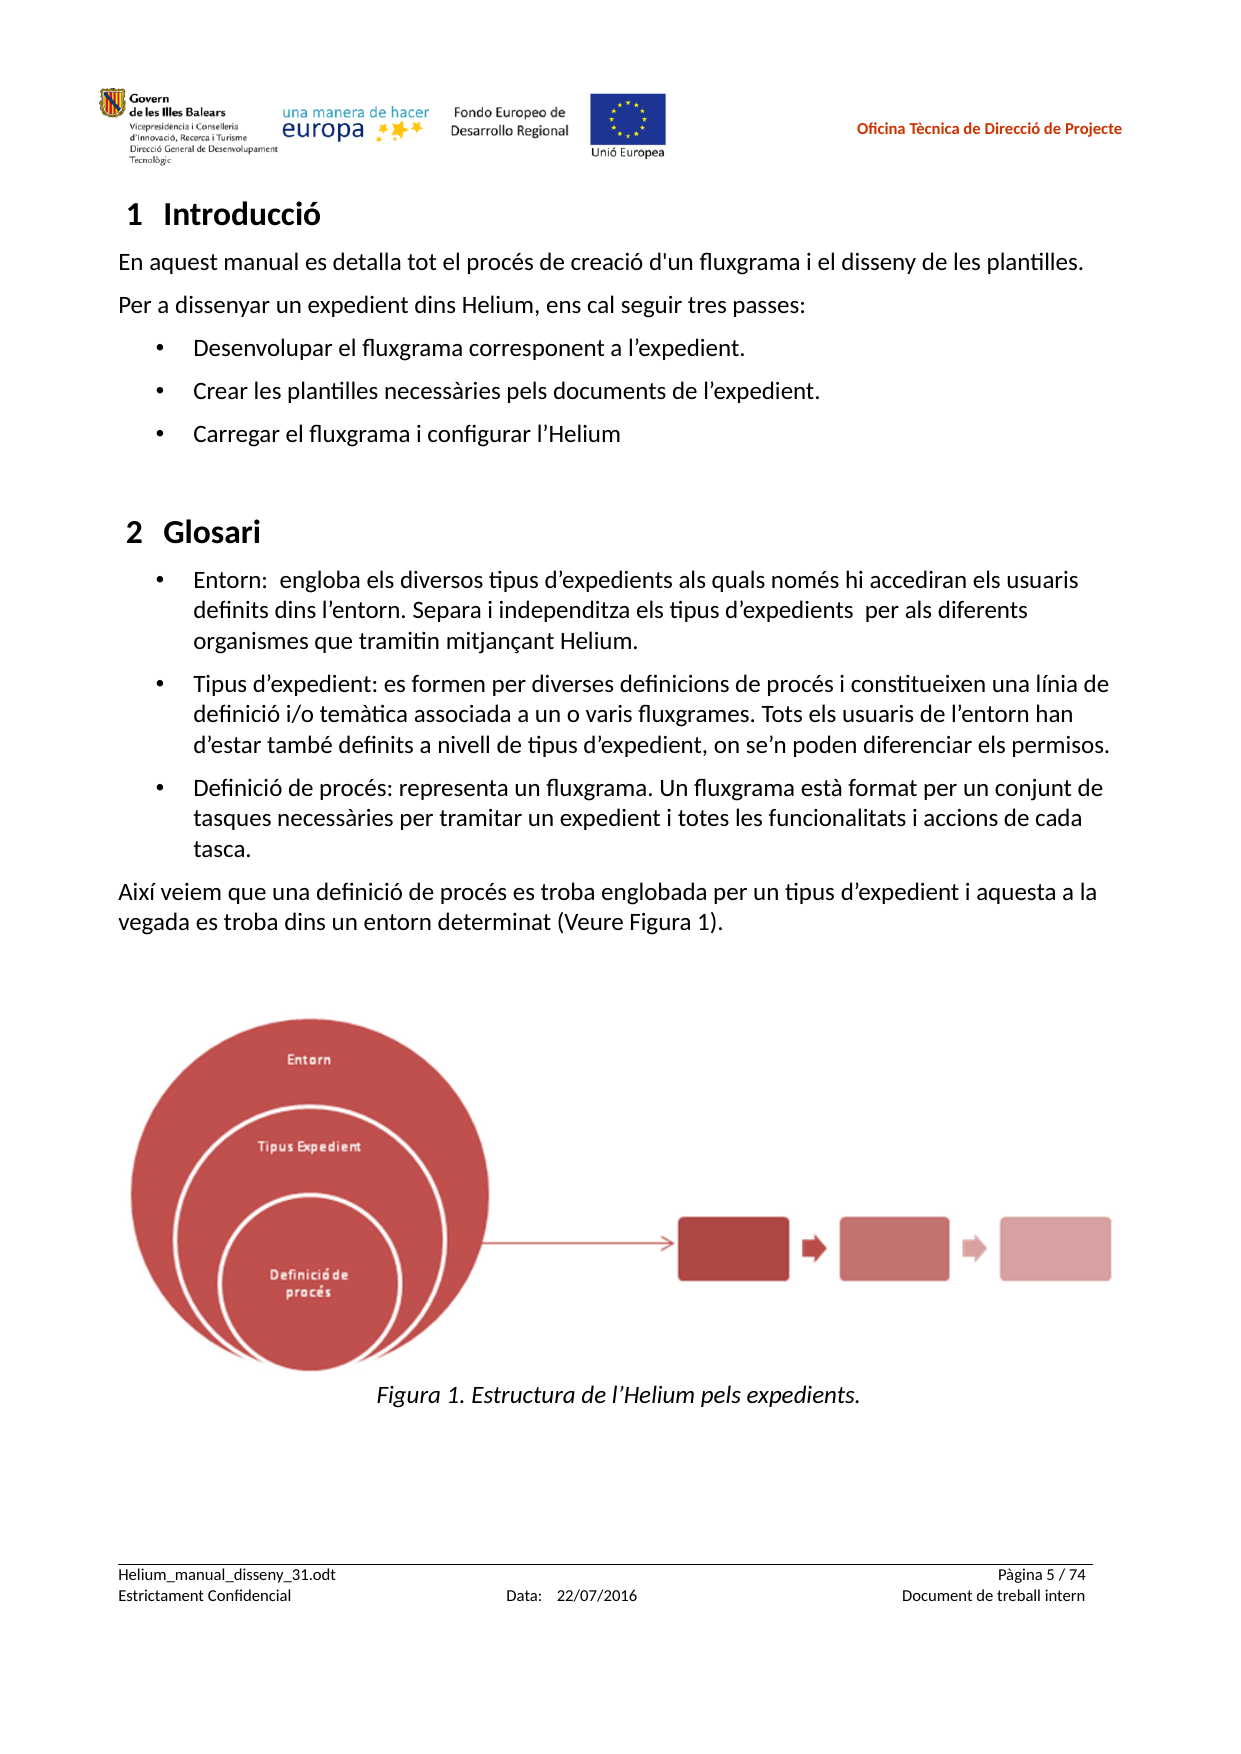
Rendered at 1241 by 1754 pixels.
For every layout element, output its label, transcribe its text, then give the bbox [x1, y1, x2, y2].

subtitle Introducció [118, 193, 1122, 234]
text Figura 1. Estructura de l’Helium pels expedients. [118, 1380, 1122, 1410]
list Entorn: engloba els diversos tipus d’expedients als quals només hi accediran els usuaris definits dins l’entorn. Separa i independitza els tipus d’expedients per als diferents organismes que tramitin mitjançant Helium. [156, 564, 1122, 655]
text En aquest manual es detalla tot el procés de creació d'un fluxgrama i el disseny de les plantilles. [118, 246, 1122, 277]
text Així veiem que una definició de procés es troba englobada per un tipus d’expedient i aquesta a la vegada es troba dins un entorn determinat (Veure Figura 1). [118, 876, 1122, 937]
list Desenvolupar el fluxgrama corresponent a l’expedient. [156, 332, 1122, 363]
picture [118, 1005, 1123, 1380]
list Crear les plantilles necessàries pels documents de l’expedient. [156, 375, 1122, 406]
list Carregar el fluxgrama i configurar l’Helium [156, 418, 1122, 449]
list Definició de procés: representa un fluxgrama. Un fluxgrama està format per un conjunt de tasques necessàries per tramitar un expedient i totes les funcionalitats i accions de cada tasca. [156, 772, 1122, 863]
picture [99, 87, 668, 166]
text Per a dissenyar un expedient dins Helium, ens cal seguir tres passes: [118, 289, 1122, 320]
subtitle Glosari [118, 510, 1122, 551]
list Tipus d’expedient: es formen per diverses definicions de procés i constitueixen una línia de definició i/o temàtica associada a un o varis fluxgrames. Tots els usuaris de l’entorn han d’estar també definits a nivell de tipus d’expedient, on se’n poden diferenciar els permisos. [156, 668, 1122, 759]
